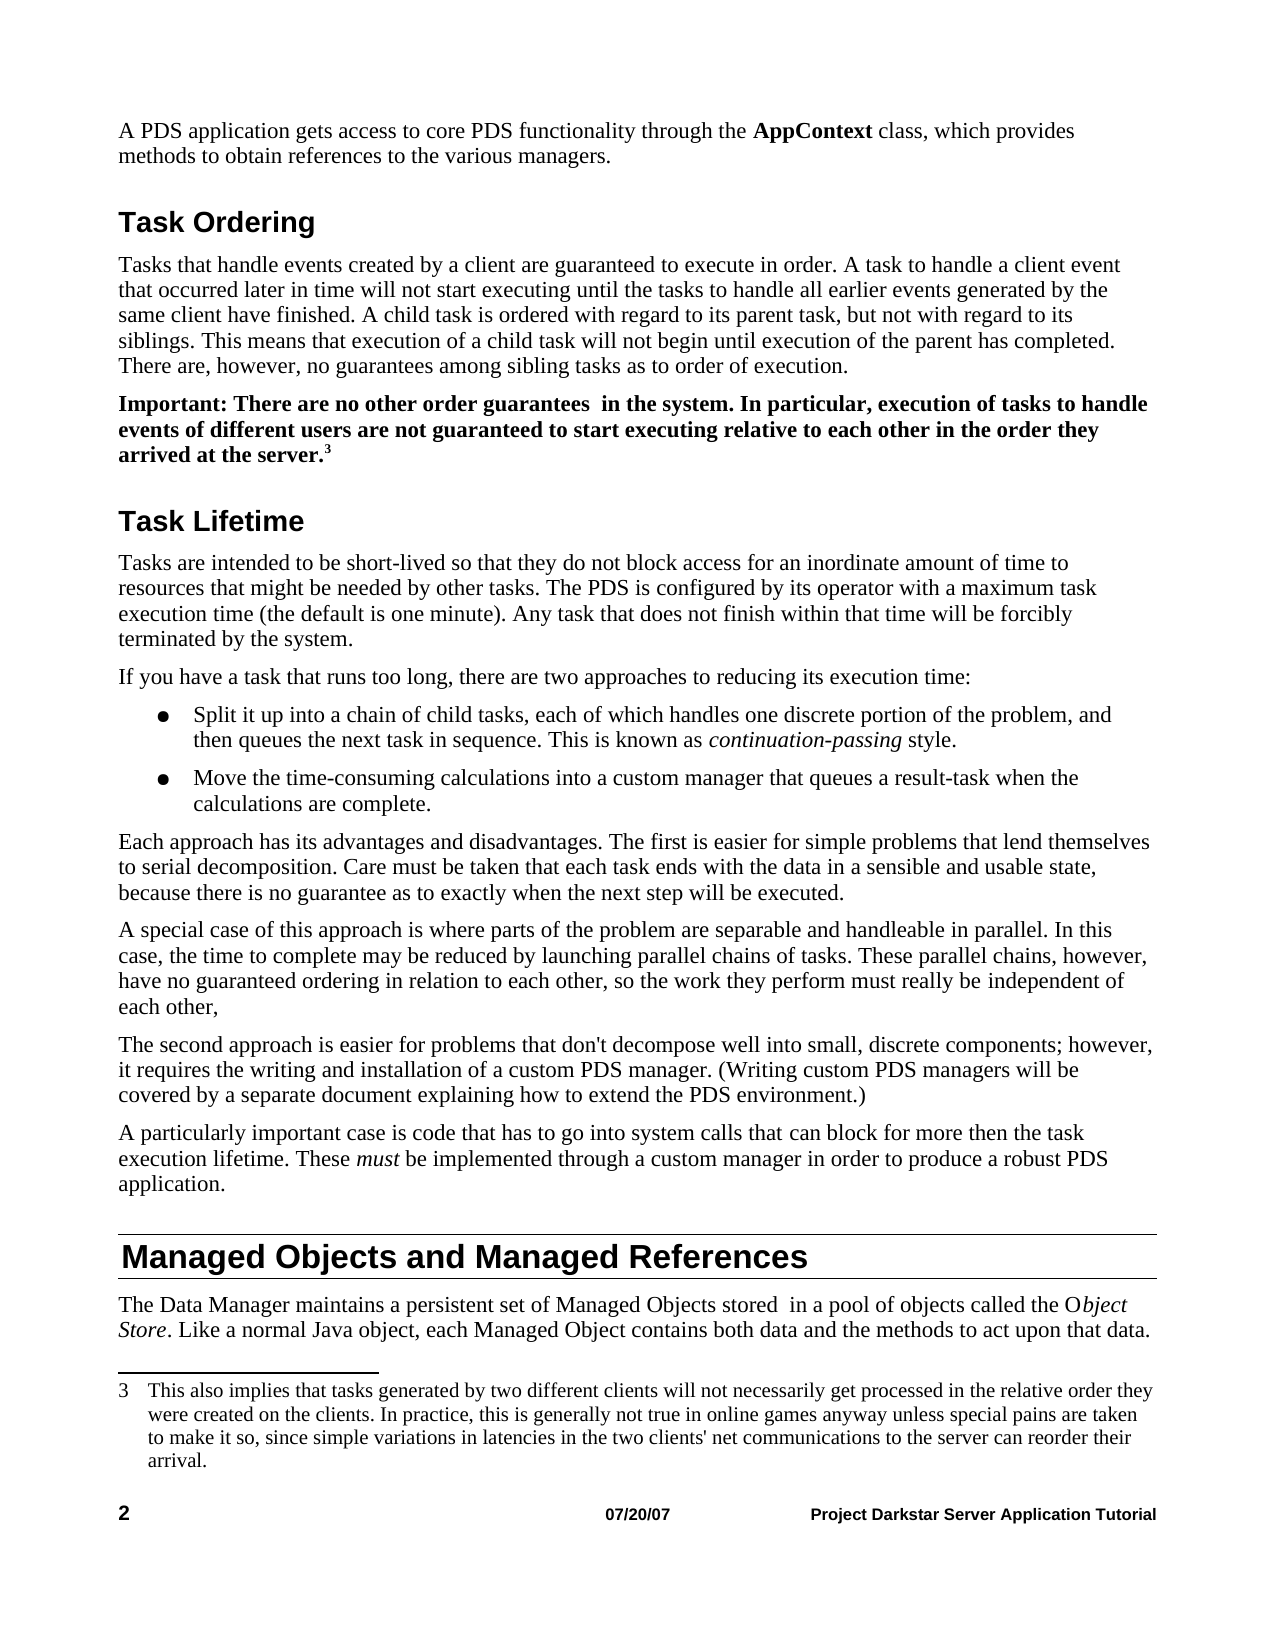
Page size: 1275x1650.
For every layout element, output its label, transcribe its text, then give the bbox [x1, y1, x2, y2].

text A special case of this approach is where parts of the problem are separable and handleable in parallel. In this case, the time to complete may be reduced by launching parallel chains of tasks. These parallel chains, however, have no guaranteed ordering in relation to each other, so the work they perform must really be independent of each other, [118, 917, 1157, 1019]
text Each approach has its advantages and disadvantages. The first is easier for simple problems that lend themselves to serial decomposition. Care must be taken that each task ends with the data in a sensible and usable state, because there is no guarantee as to exactly when the next step will be executed. [118, 829, 1157, 905]
text The second approach is easier for problems that don't decompose well into small, discrete components; however, it requires the writing and installation of a custom PDS manager. (Writing custom PDS managers will be covered by a separate document explaining how to extend the PDS environment.) [118, 1032, 1157, 1108]
text A PDS application gets access to core PDS functionality through the AppContext class, which provides methods to obtain references to the various managers. [118, 118, 1157, 169]
text Important: There are no other order guarantees in the system. In particular, execution of tasks to handle events of different users are not guaranteed to start executing relative to each other in the order they arrived at the server. [118, 391, 1157, 467]
text This also implies that tasks generated by two different clients will not necessarily get processed in the relative order they were created on the clients. In practice, this is generally not true in online games anyway unless special pains are taken to make it so, since simple variations in latencies in the two clients' net communications to the server can reorder their arrival. [118, 1379, 1157, 1472]
text Tasks are intended to be short-lived so that they do not block access for an inordinate amount of time to resources that might be needed by other tasks. The PDS is configured by its operator with a maximum task execution time (the default is one minute). Any task that does not finish within that time will be forcibly terminated by the system. [118, 550, 1157, 652]
text If you have a task that runs too long, there are two approaches to reducing its execution time: [118, 664, 1157, 689]
subtitle Managed Objects and Managed References [118, 1235, 1157, 1278]
text Tasks that handle events created by a client are guaranteed to execute in order. A task to handle a client event that occurred later in time will not start executing until the tasks to handle all earlier events generated by the same client have finished. A child task is ordered with regard to its parent task, but not with regard to its siblings. This means that execution of a child task will not begin until execution of the parent has completed. There are, however, no guarantees among sibling tasks as to order of execution. [118, 252, 1157, 379]
text A particularly important case is code that has to go into system calls that can block for more then the task execution lifetime. These must be implemented through a custom manager in order to produce a robust PDS application. [118, 1120, 1157, 1197]
text The Data Manager maintains a persistent set of Managed Objects stored in a pool of objects called the Object Store. Like a normal Java object, each Managed Object contains both data and the methods to act upon that data. [118, 1292, 1157, 1343]
subtitle Task Ordering [118, 206, 1157, 239]
list Move the time-consuming calculations into a custom manager that queues a result-task when the calculations are complete. [156, 765, 1157, 816]
subtitle Task Lifetime [118, 505, 1157, 537]
list Split it up into a chain of child tasks, each of which handles one discrete portion of the problem, and then queues the next task in sequence. This is known as continuation-passing style. [156, 702, 1157, 753]
